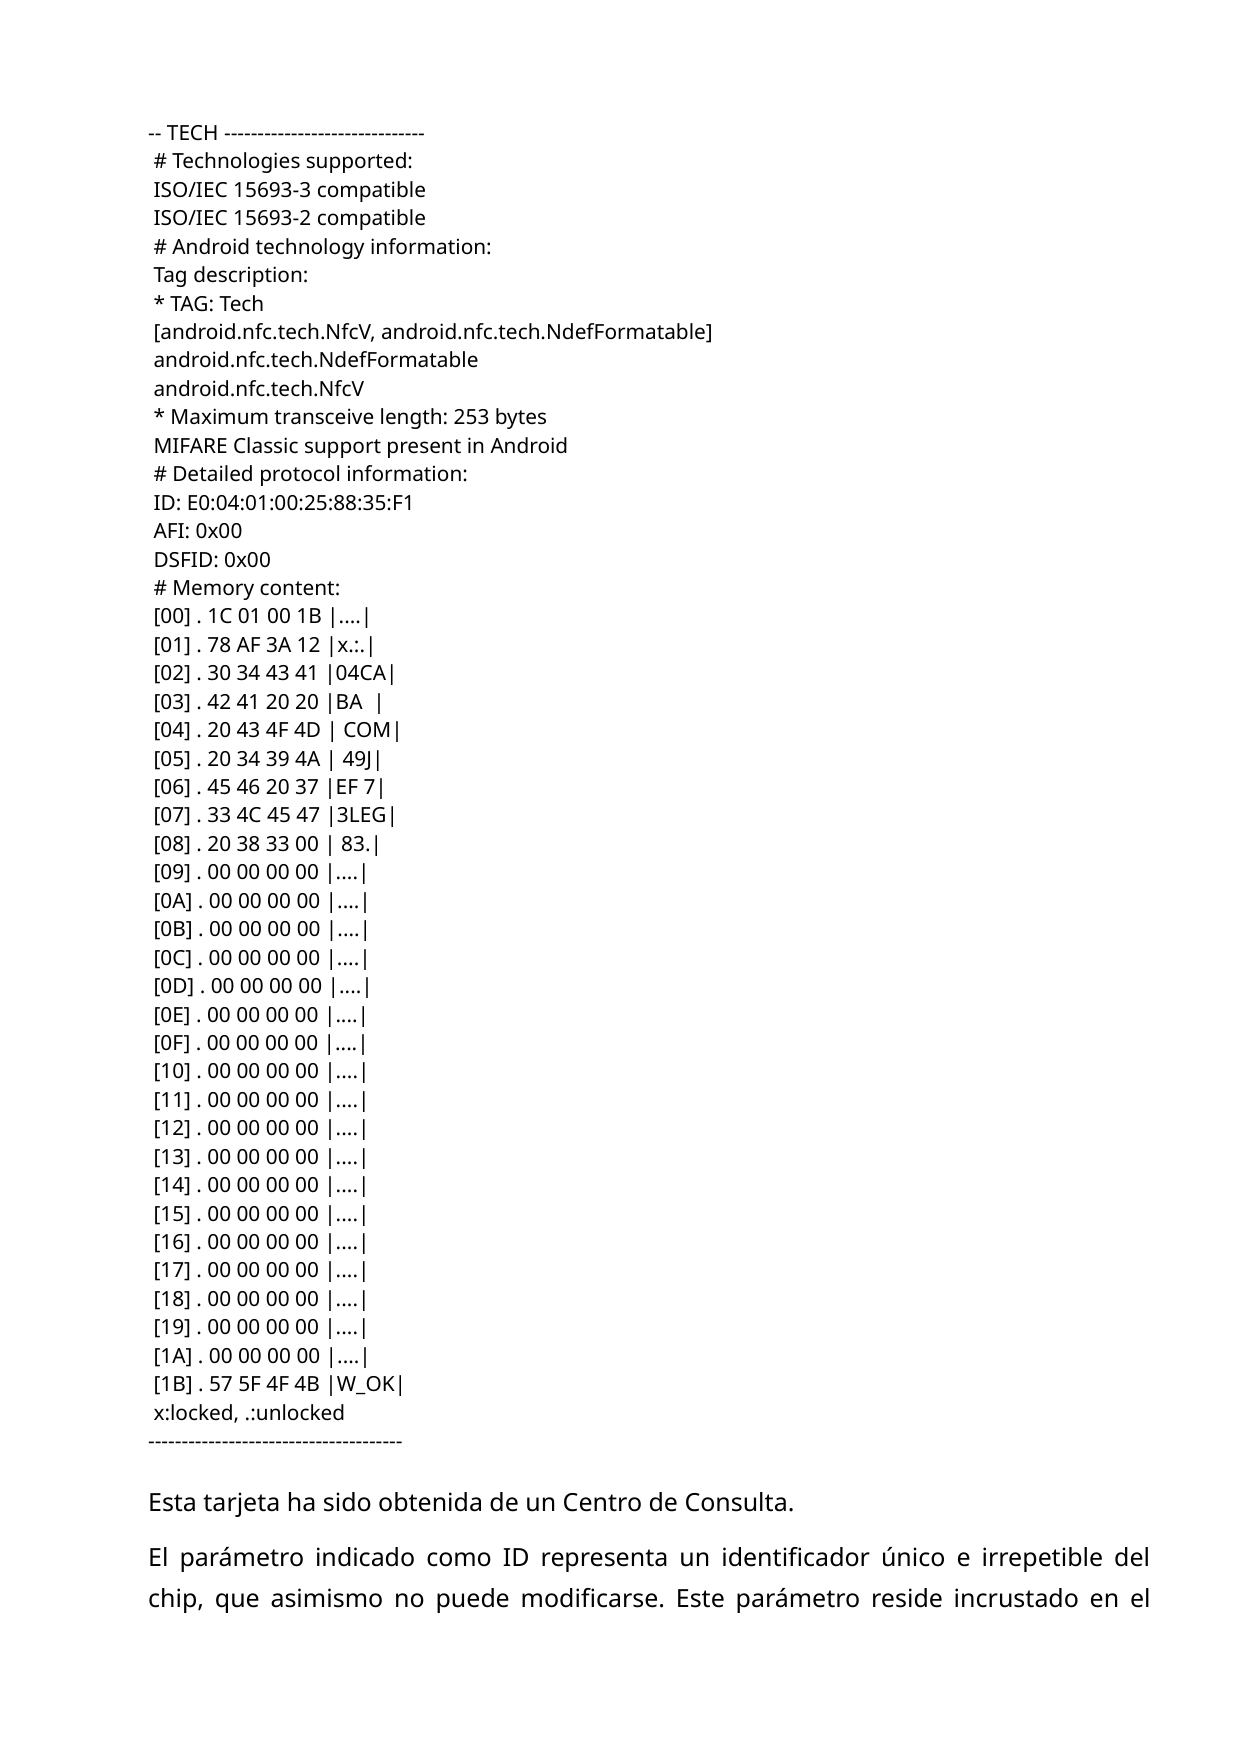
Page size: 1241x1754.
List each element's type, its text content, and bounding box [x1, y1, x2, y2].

text * TAG: Tech [148, 289, 1151, 317]
text ISO/IEC 15693-2 compatible [148, 203, 1151, 232]
text Tag description: [148, 260, 1151, 289]
text AFI: 0x00 [148, 516, 1151, 545]
text El parámetro indicado como ID representa un identificador único e irrepetible del chip, que asimismo no puede modificarse. Este parámetro reside incrustado en el [148, 1539, 1151, 1614]
text [06] . 45 46 20 37 |EF 7| [148, 772, 1151, 801]
text android.nfc.tech.NdefFormatable [148, 346, 1151, 374]
text [08] . 20 38 33 00 | 83.| [148, 829, 1151, 857]
text Esta tarjeta ha sido obtenida de un Centro de Consulta. [148, 1484, 1151, 1518]
text [02] . 30 34 43 41 |04CA| [148, 658, 1151, 687]
text [0B] . 00 00 00 00 |....| [148, 914, 1151, 943]
text [03] . 42 41 20 20 |BA | [148, 687, 1151, 715]
text [0F] . 00 00 00 00 |....| [148, 1028, 1151, 1057]
text [09] . 00 00 00 00 |....| [148, 857, 1151, 886]
text [16] . 00 00 00 00 |....| [148, 1227, 1151, 1256]
text [14] . 00 00 00 00 |....| [148, 1170, 1151, 1199]
text [0C] . 00 00 00 00 |....| [148, 943, 1151, 971]
text ISO/IEC 15693-3 compatible [148, 175, 1151, 203]
text [05] . 20 34 39 4A | 49J| [148, 744, 1151, 772]
text [18] . 00 00 00 00 |....| [148, 1284, 1151, 1312]
text [15] . 00 00 00 00 |....| [148, 1199, 1151, 1227]
text [01] . 78 AF 3A 12 |x.:.| [148, 630, 1151, 658]
text ID: E0:04:01:00:25:88:35:F1 [148, 488, 1151, 516]
text # Detailed protocol information: [148, 459, 1151, 488]
text -------------------------------------- [148, 1426, 1151, 1455]
text [0A] . 00 00 00 00 |....| [148, 886, 1151, 914]
text [11] . 00 00 00 00 |....| [148, 1085, 1151, 1113]
text [04] . 20 43 4F 4D | COM| [148, 715, 1151, 744]
text [0E] . 00 00 00 00 |....| [148, 1000, 1151, 1028]
text DSFID: 0x00 [148, 545, 1151, 573]
text * Maximum transceive length: 253 bytes [148, 402, 1151, 431]
text [0D] . 00 00 00 00 |....| [148, 971, 1151, 1000]
text android.nfc.tech.NfcV [148, 374, 1151, 402]
text [12] . 00 00 00 00 |....| [148, 1113, 1151, 1142]
text # Android technology information: [148, 232, 1151, 260]
text [android.nfc.tech.NfcV, android.nfc.tech.NdefFormatable] [148, 317, 1151, 346]
text [07] . 33 4C 45 47 |3LEG| [148, 801, 1151, 829]
text [19] . 00 00 00 00 |....| [148, 1312, 1151, 1341]
text # Memory content: [148, 573, 1151, 602]
text [17] . 00 00 00 00 |....| [148, 1256, 1151, 1284]
text [1A] . 00 00 00 00 |....| [148, 1341, 1151, 1369]
text x:locked, .:unlocked [148, 1398, 1151, 1426]
text [13] . 00 00 00 00 |....| [148, 1142, 1151, 1170]
text MIFARE Classic support present in Android [148, 431, 1151, 459]
text [1B] . 57 5F 4F 4B |W_OK| [148, 1369, 1151, 1398]
text [10] . 00 00 00 00 |....| [148, 1057, 1151, 1085]
text [00] . 1C 01 00 1B |....| [148, 602, 1151, 630]
text -- TECH ------------------------------ [148, 118, 1151, 147]
text # Technologies supported: [148, 147, 1151, 175]
